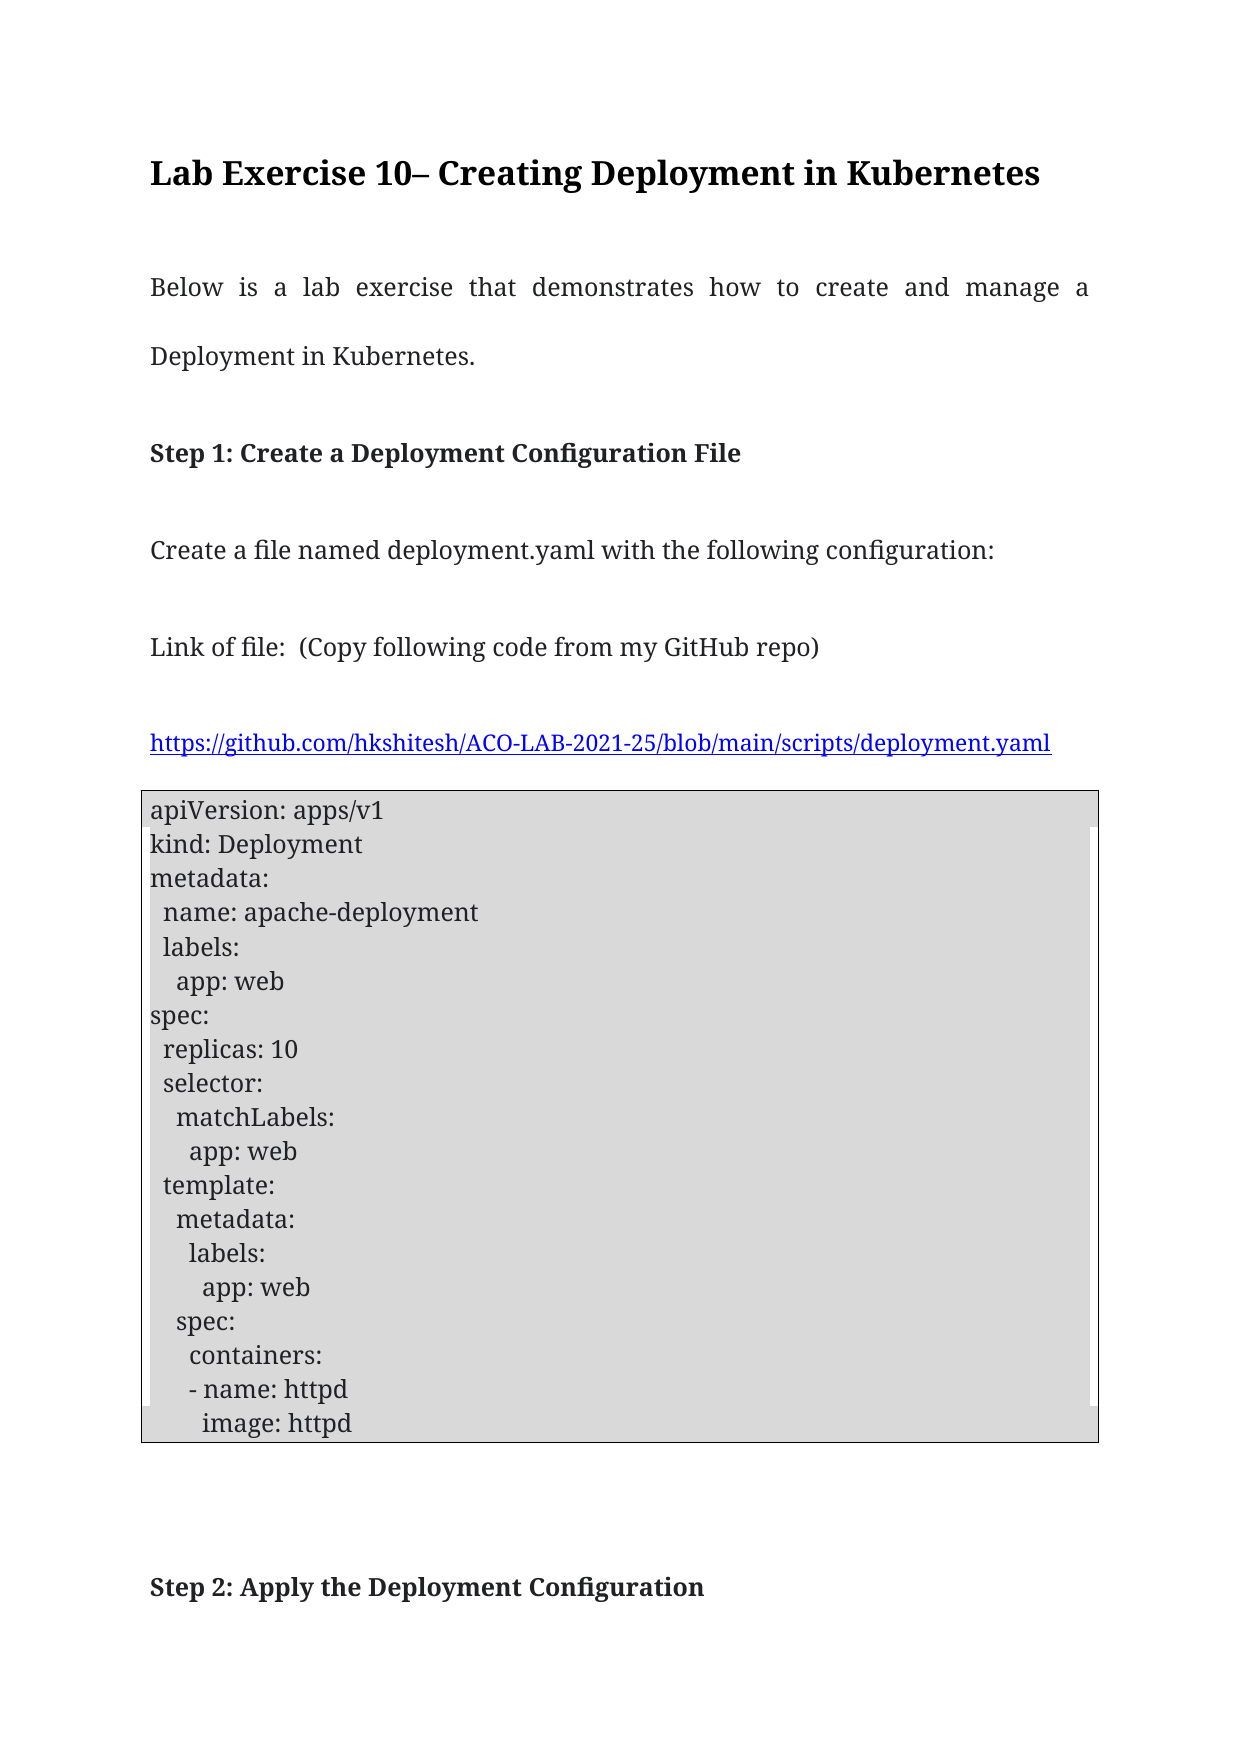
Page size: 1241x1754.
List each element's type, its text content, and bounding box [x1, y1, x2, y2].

text app: web [150, 963, 1090, 997]
text app: web [150, 1270, 1090, 1304]
text Step 1: Create a Deployment Configuration File [150, 435, 1090, 469]
text containers: [150, 1338, 1090, 1372]
text Link of file: (Copy following code from my GitHub repo) [150, 630, 1090, 664]
text image: httpd [142, 1403, 1098, 1442]
text matchLabels: [150, 1099, 1090, 1133]
text app: web [150, 1133, 1090, 1168]
text spec: [150, 997, 1090, 1031]
text labels: [150, 1236, 1090, 1270]
text Step 2: Apply the Deployment Configuration [150, 1570, 1090, 1604]
text name: apache-deployment [150, 895, 1090, 929]
text template: [150, 1168, 1090, 1202]
text Create a file named deployment.yaml with the following configuration: [150, 533, 1090, 567]
text - name: httpd [150, 1372, 1090, 1403]
text metadata: [150, 861, 1090, 895]
text Lab Exercise 10– Creating Deployment in Kubernetes [150, 150, 1090, 195]
text spec: [150, 1304, 1090, 1338]
text selector: [150, 1065, 1090, 1099]
text https://github.com/hkshitesh/ACO-LAB-2021-25/blob/main/scripts/deployment.yaml [150, 727, 1090, 758]
text Below is a lab exercise that demonstrates how to create and manage a Deployment in Kubernetes. [150, 270, 1090, 372]
text kind: Deployment [150, 827, 1090, 861]
text replicas: 10 [150, 1031, 1090, 1065]
text apiVersion: apps/v1 [142, 791, 1098, 827]
text labels: [150, 929, 1090, 963]
text metadata: [150, 1202, 1090, 1236]
